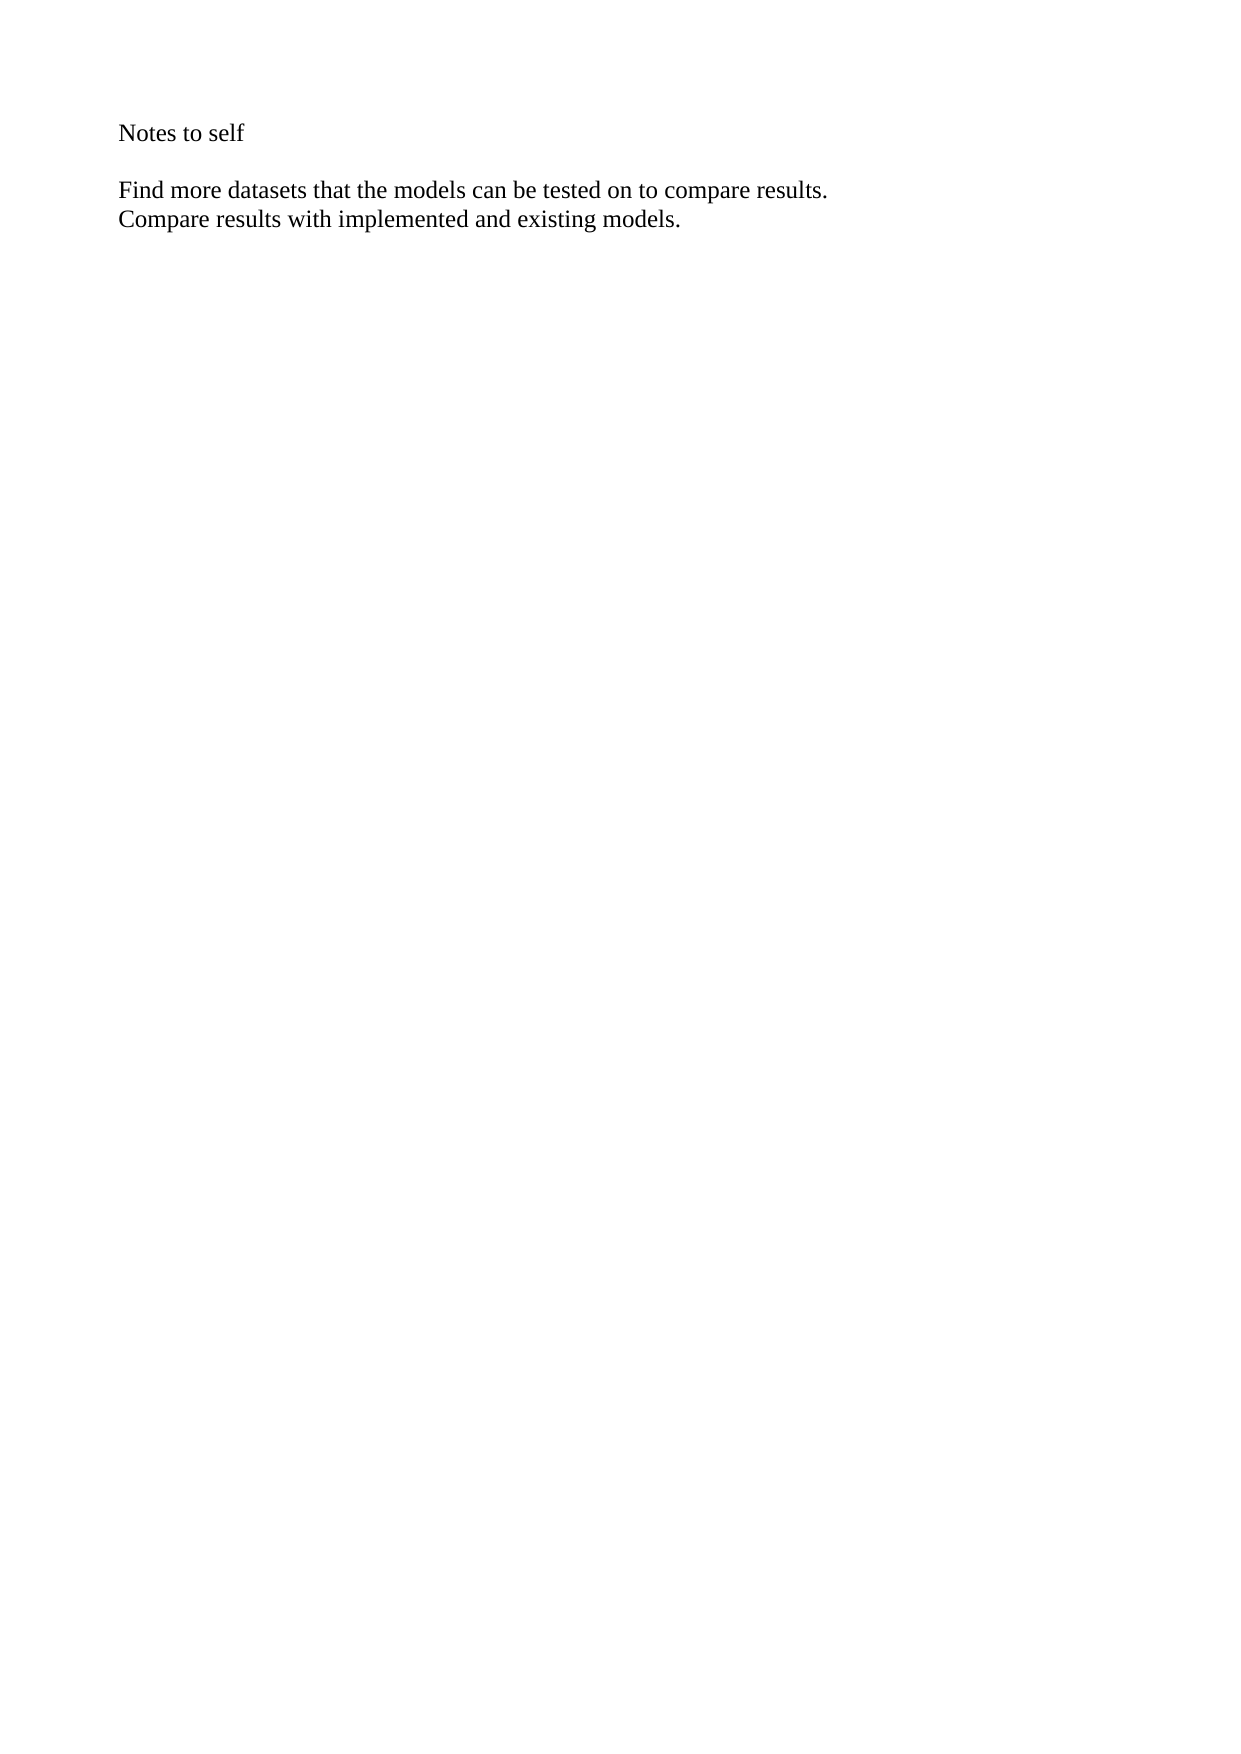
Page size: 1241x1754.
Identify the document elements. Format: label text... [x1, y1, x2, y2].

text Notes to self [118, 118, 1122, 147]
text Compare results with implemented and existing models. [118, 204, 1122, 233]
text Find more datasets that the models can be tested on to compare results. [118, 176, 1122, 204]
